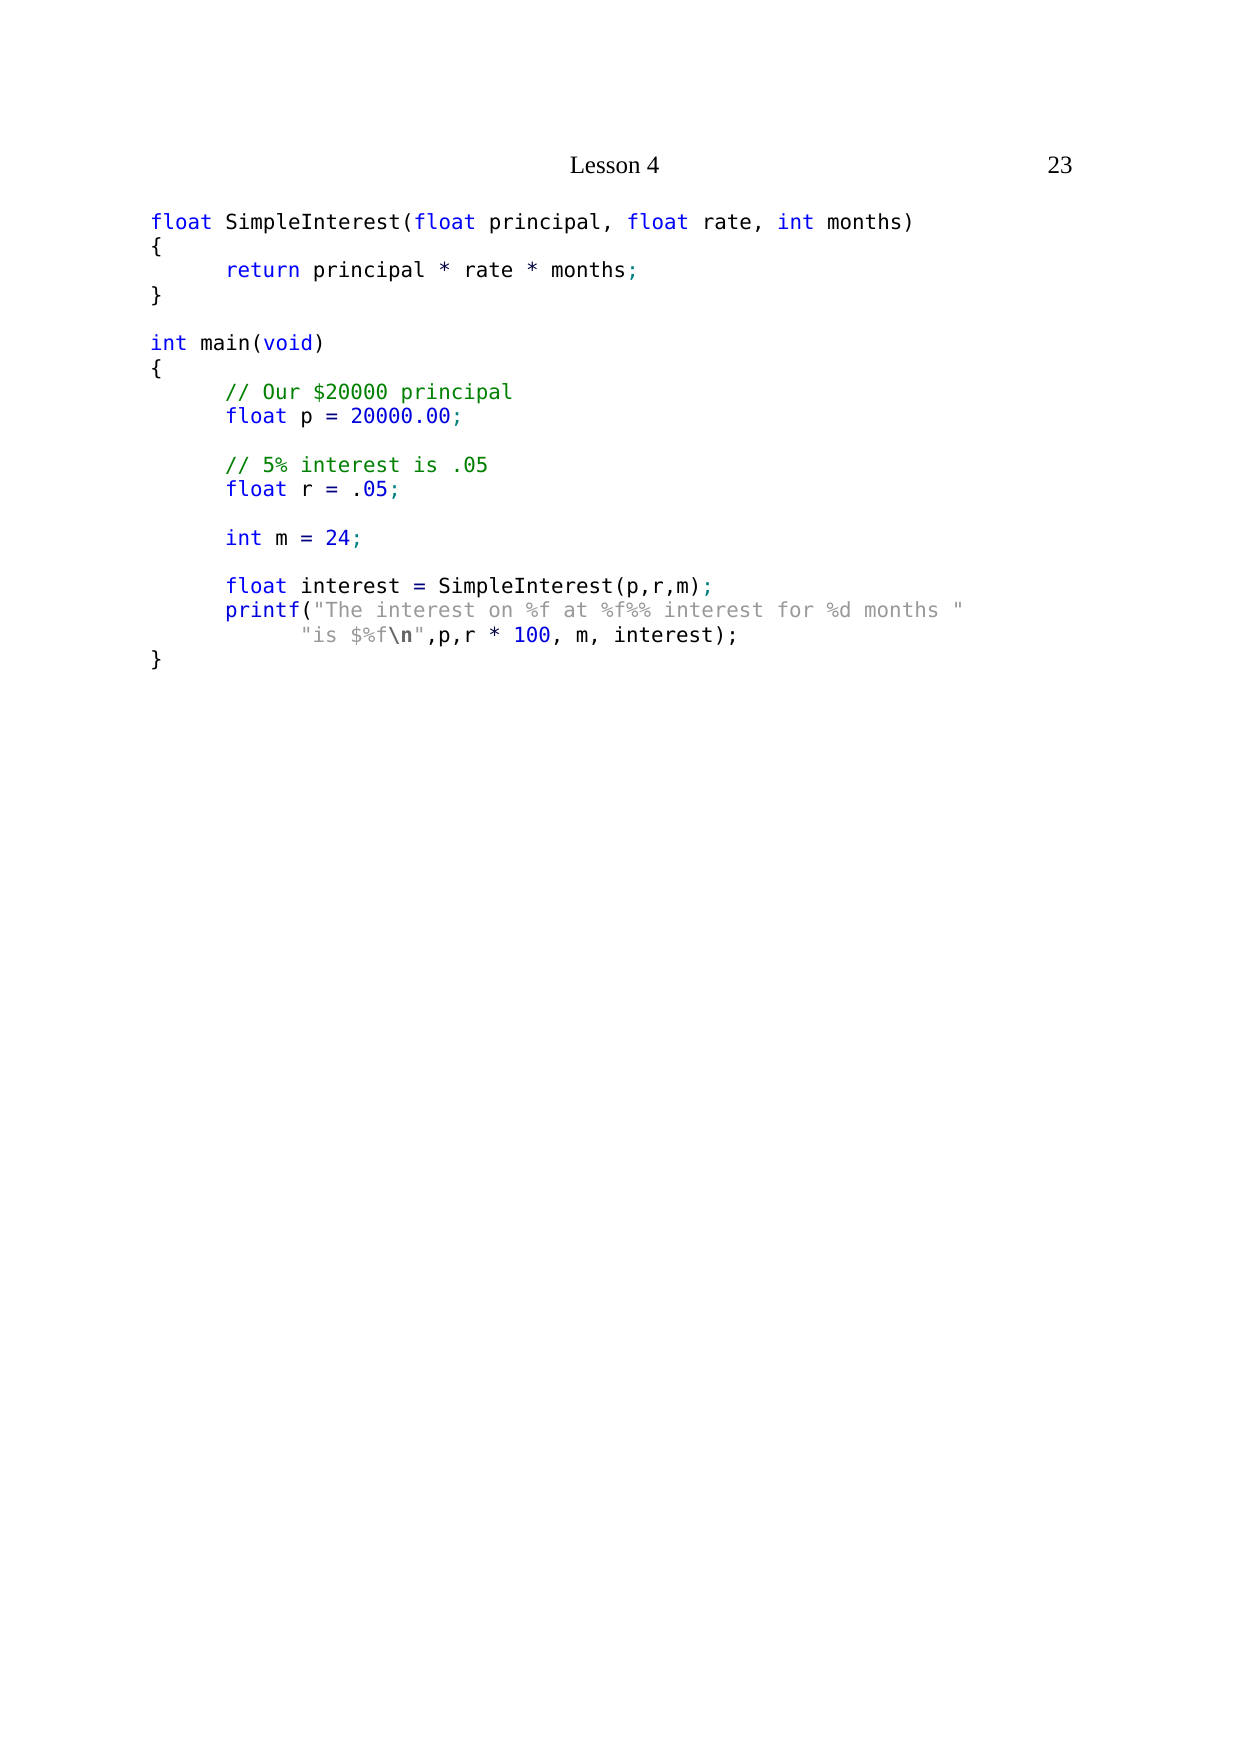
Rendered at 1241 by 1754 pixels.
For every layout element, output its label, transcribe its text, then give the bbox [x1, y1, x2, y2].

text int m = 24; [150, 526, 1091, 550]
text printf("The interest on %f at %f%% interest for %d months " [150, 598, 1091, 623]
text float r = .05; [150, 477, 1091, 501]
text { [150, 356, 1091, 380]
text } [150, 647, 1091, 671]
text { [150, 234, 1091, 258]
text return principal * rate * months; [150, 258, 1091, 283]
text } [150, 283, 1091, 307]
text int main(void) [150, 331, 1091, 356]
text float interest = SimpleInterest(p,r,m); [150, 574, 1091, 598]
text // Our $20000 principal [150, 380, 1091, 404]
text float p = 20000.00; [150, 404, 1091, 428]
text float SimpleInterest(float principal, float rate, int months) [150, 210, 1091, 234]
text // 5% interest is .05 [150, 453, 1091, 477]
text "is $%f\n",p,r * 100, m, interest); [150, 623, 1091, 647]
